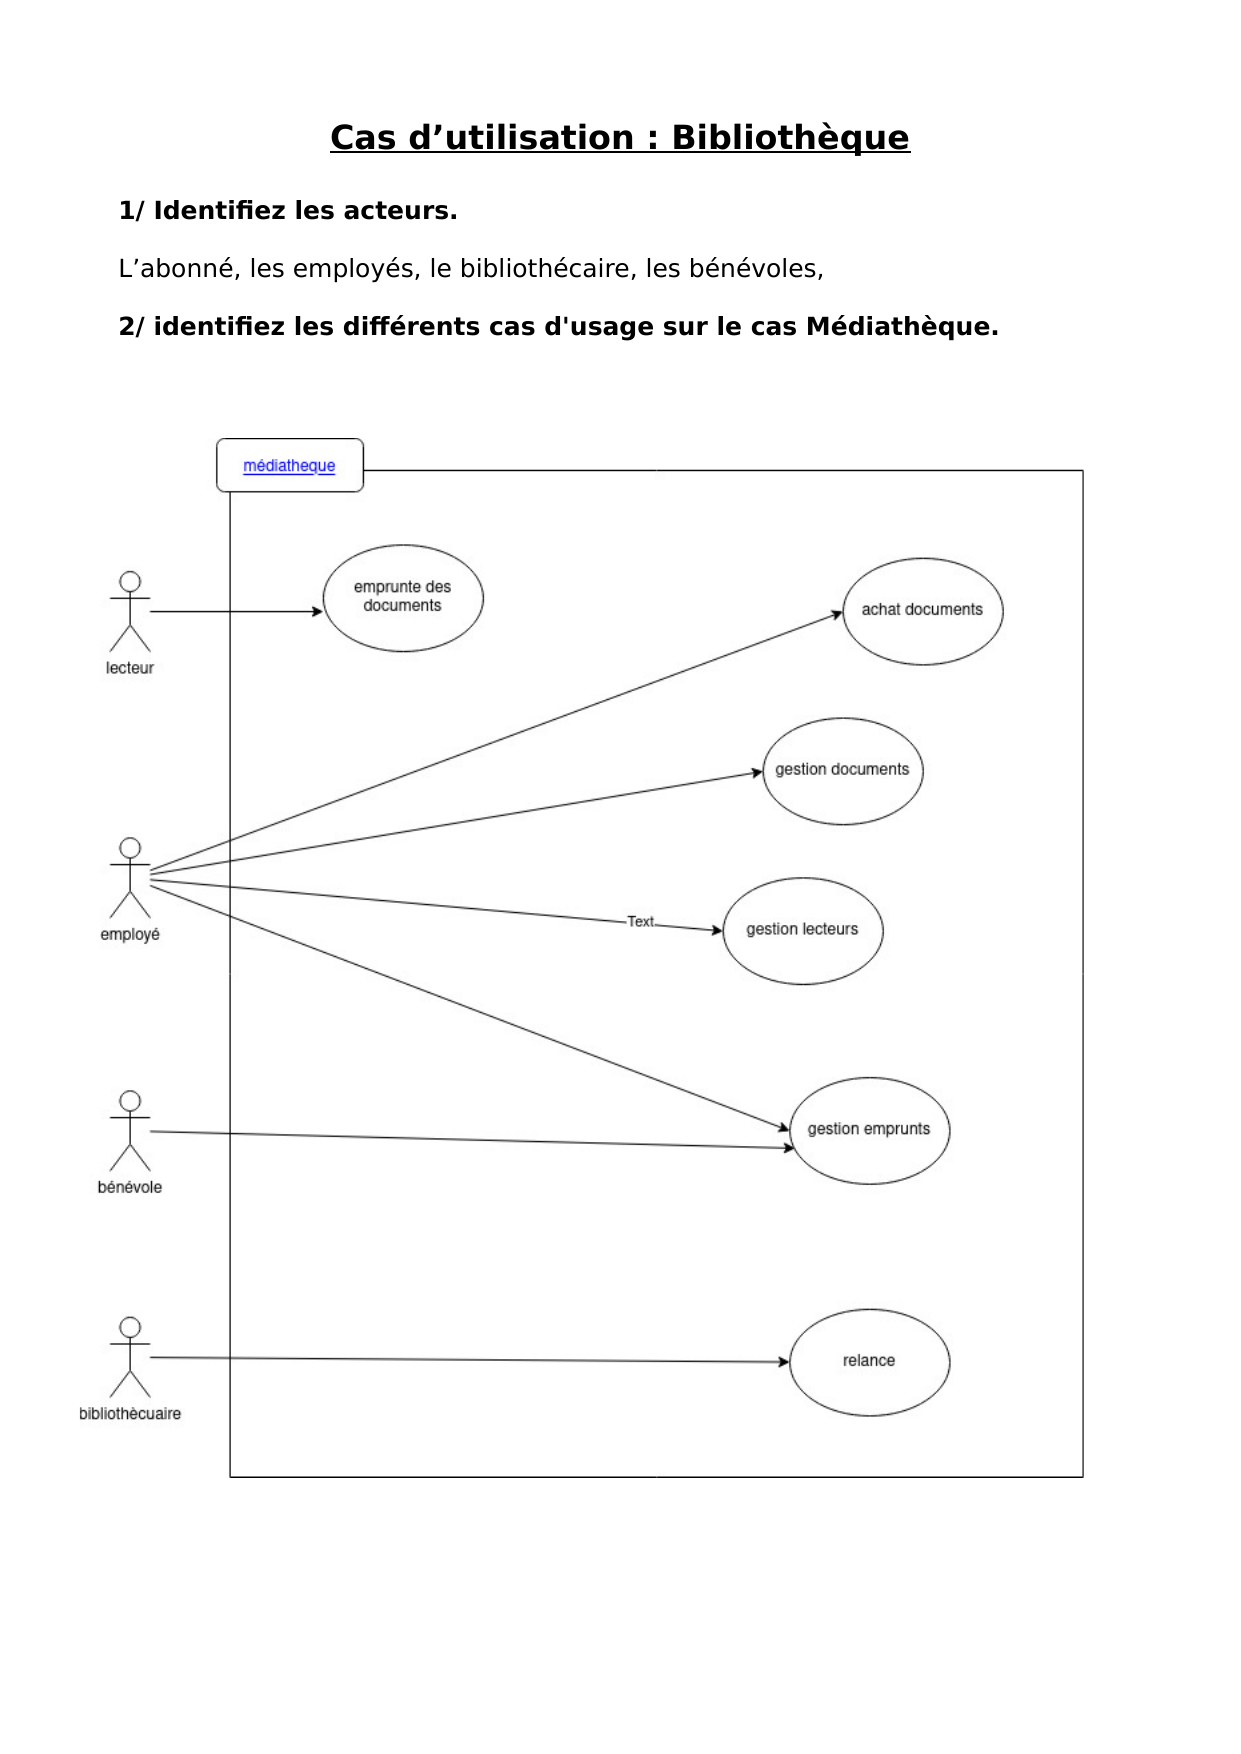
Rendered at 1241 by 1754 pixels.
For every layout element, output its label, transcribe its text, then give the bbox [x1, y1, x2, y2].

text 2/ identifiez les différents cas d'usage sur le cas Médiathèque. [118, 312, 1122, 342]
text L’abonné, les employés, le bibliothécaire, les bénévoles, [118, 254, 1122, 283]
text 1/ Identifiez les acteurs. [118, 196, 1122, 225]
text Cas d’utilisation : Bibliothèque [118, 118, 1122, 157]
picture [79, 438, 1084, 1478]
